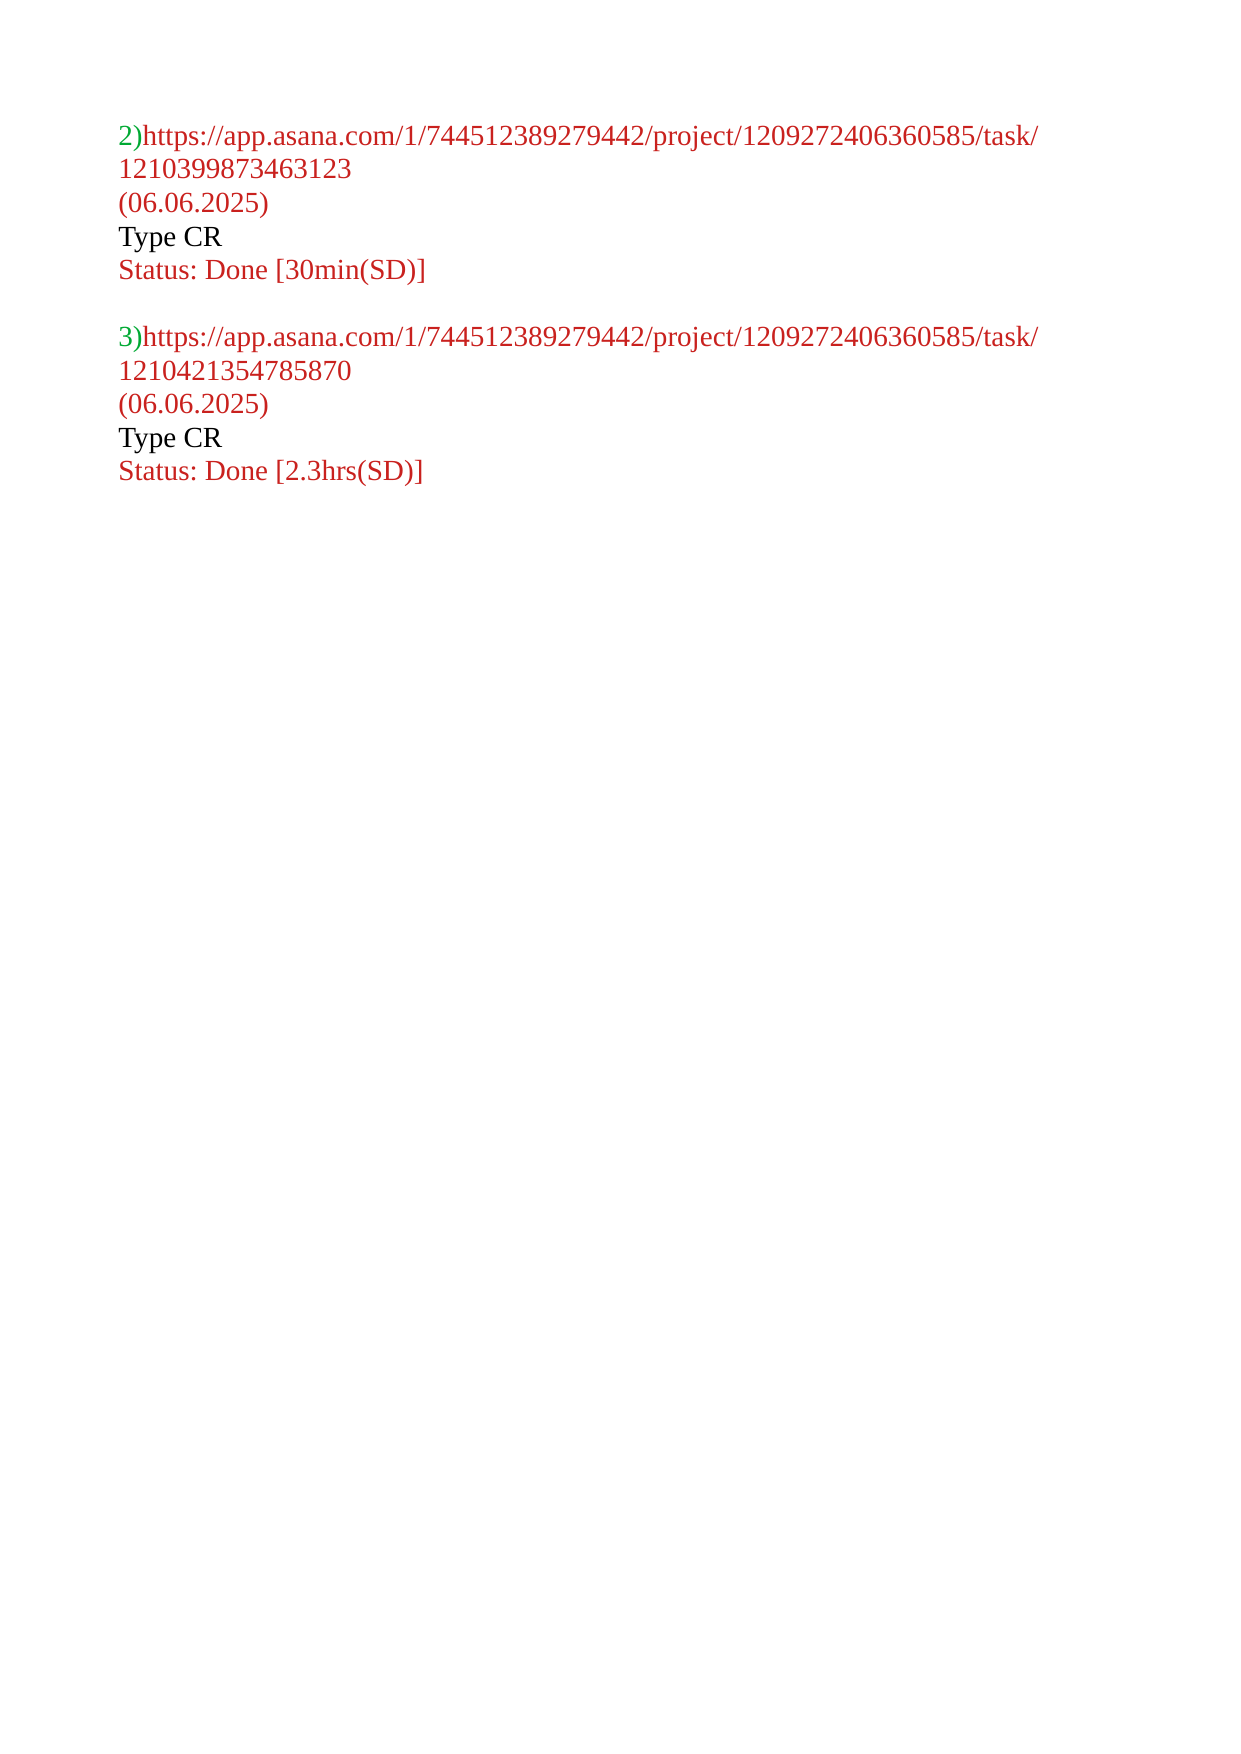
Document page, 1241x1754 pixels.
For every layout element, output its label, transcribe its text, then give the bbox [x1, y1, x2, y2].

text Type CR [118, 420, 1122, 453]
text Status: Done [30min(SD)] [118, 252, 1122, 286]
text 3)https://app.asana.com/1/744512389279442/project/1209272406360585/task/1210421354785870 [118, 319, 1122, 386]
text (06.06.2025) [118, 185, 1122, 219]
text Type CR [118, 219, 1122, 252]
text 2)https://app.asana.com/1/744512389279442/project/1209272406360585/task/1210399873463123 [118, 118, 1122, 185]
text (06.06.2025) [118, 386, 1122, 420]
text Status: Done [2.3hrs(SD)] [118, 453, 1122, 487]
